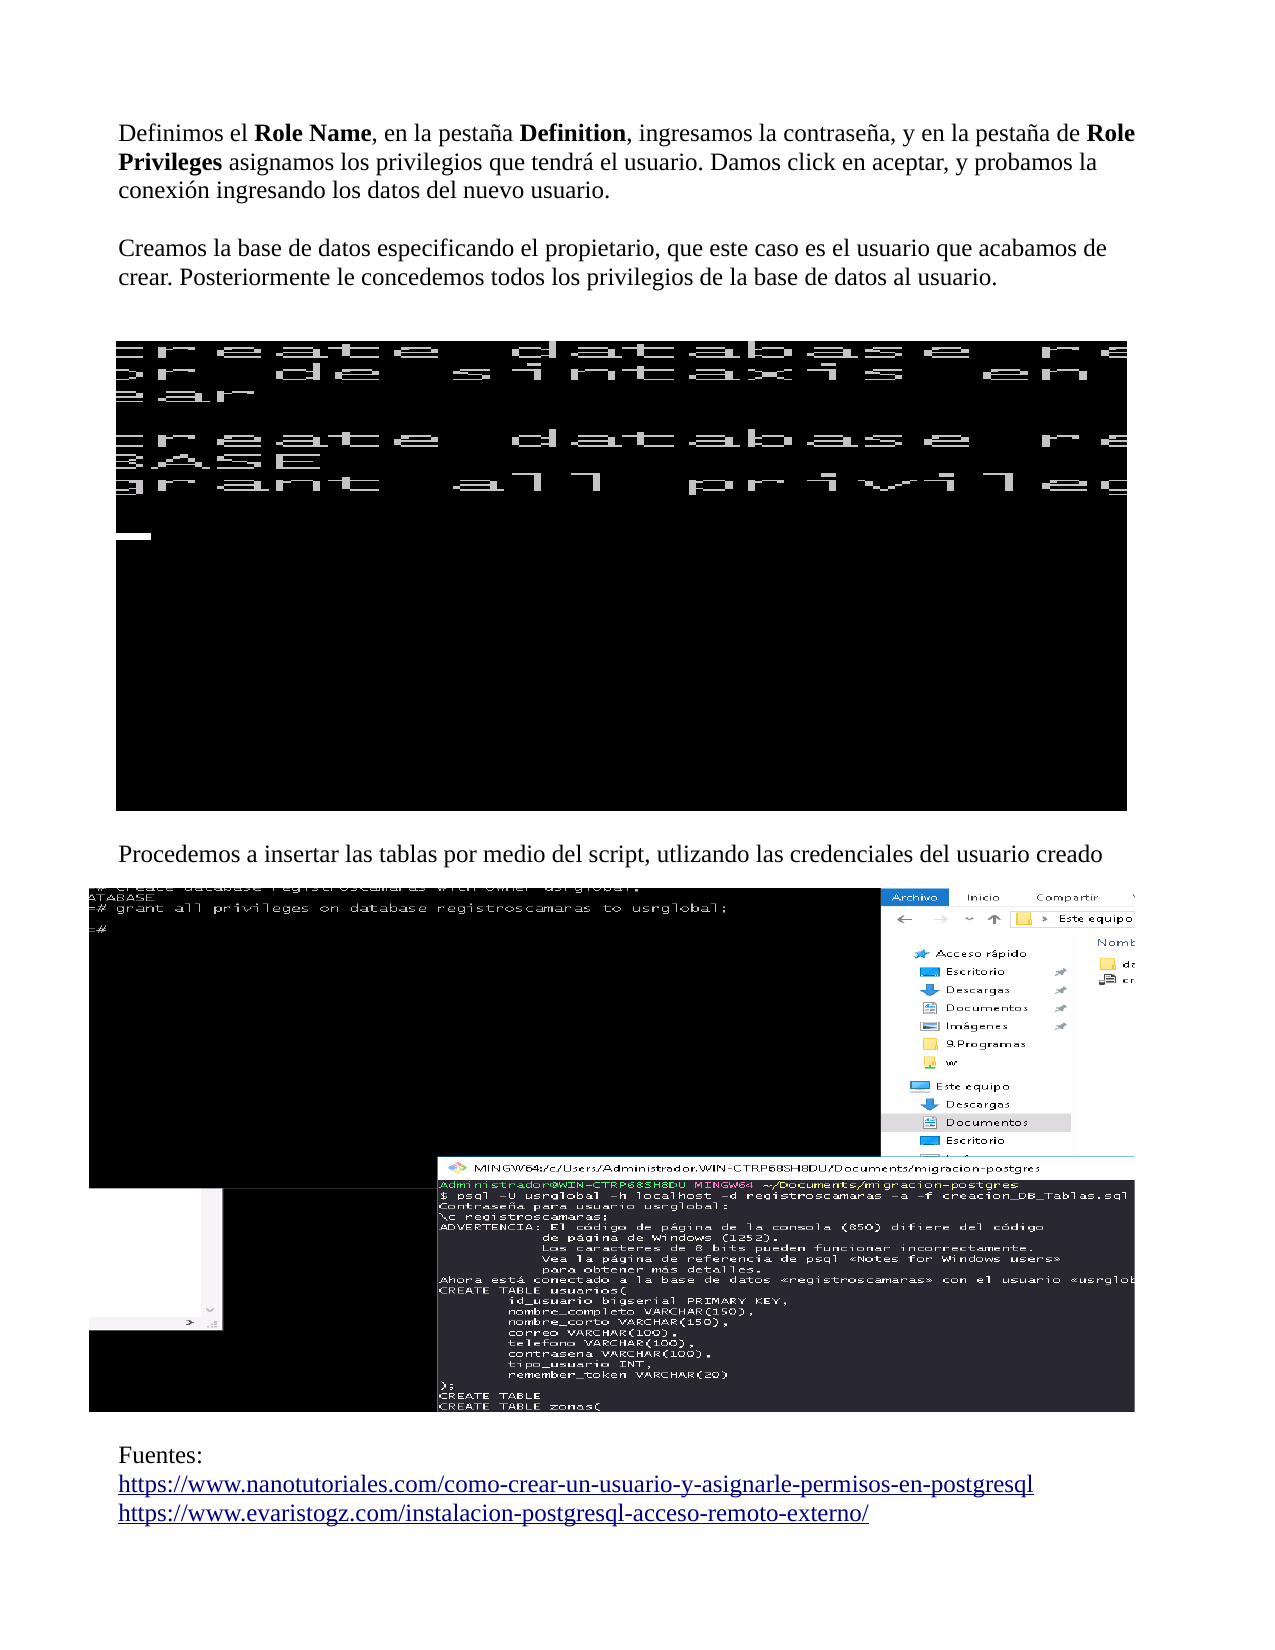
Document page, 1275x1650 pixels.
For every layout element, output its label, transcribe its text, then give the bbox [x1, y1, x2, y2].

text Procedemos a insertar las tablas por medio del script, utlizando las credenciales del usuario creado [118, 839, 1157, 868]
text Definimos el Role Name, en la pestaña Definition, ingresamos la contraseña, y en la pestaña de Role Privileges asignamos los privilegios que tendrá el usuario. Damos click en aceptar, y probamos la conexión ingresando los datos del nuevo usuario. [118, 118, 1157, 204]
text https://www.nanotutoriales.com/como-crear-un-usuario-y-asignarle-permisos-en-postgresql [118, 1469, 1157, 1498]
text https://www.evaristogz.com/instalacion-postgresql-acceso-remoto-externo/ [118, 1498, 1157, 1526]
picture [89, 888, 217, 1412]
text Creamos la base de datos especificando el propietario, que este caso es el usuario que acabamos de crear. Posteriormente le concedemos todos los privilegios de la base de datos al usuario. [118, 233, 1157, 291]
picture [119, 324, 282, 543]
text Fuentes: [118, 1440, 1157, 1469]
